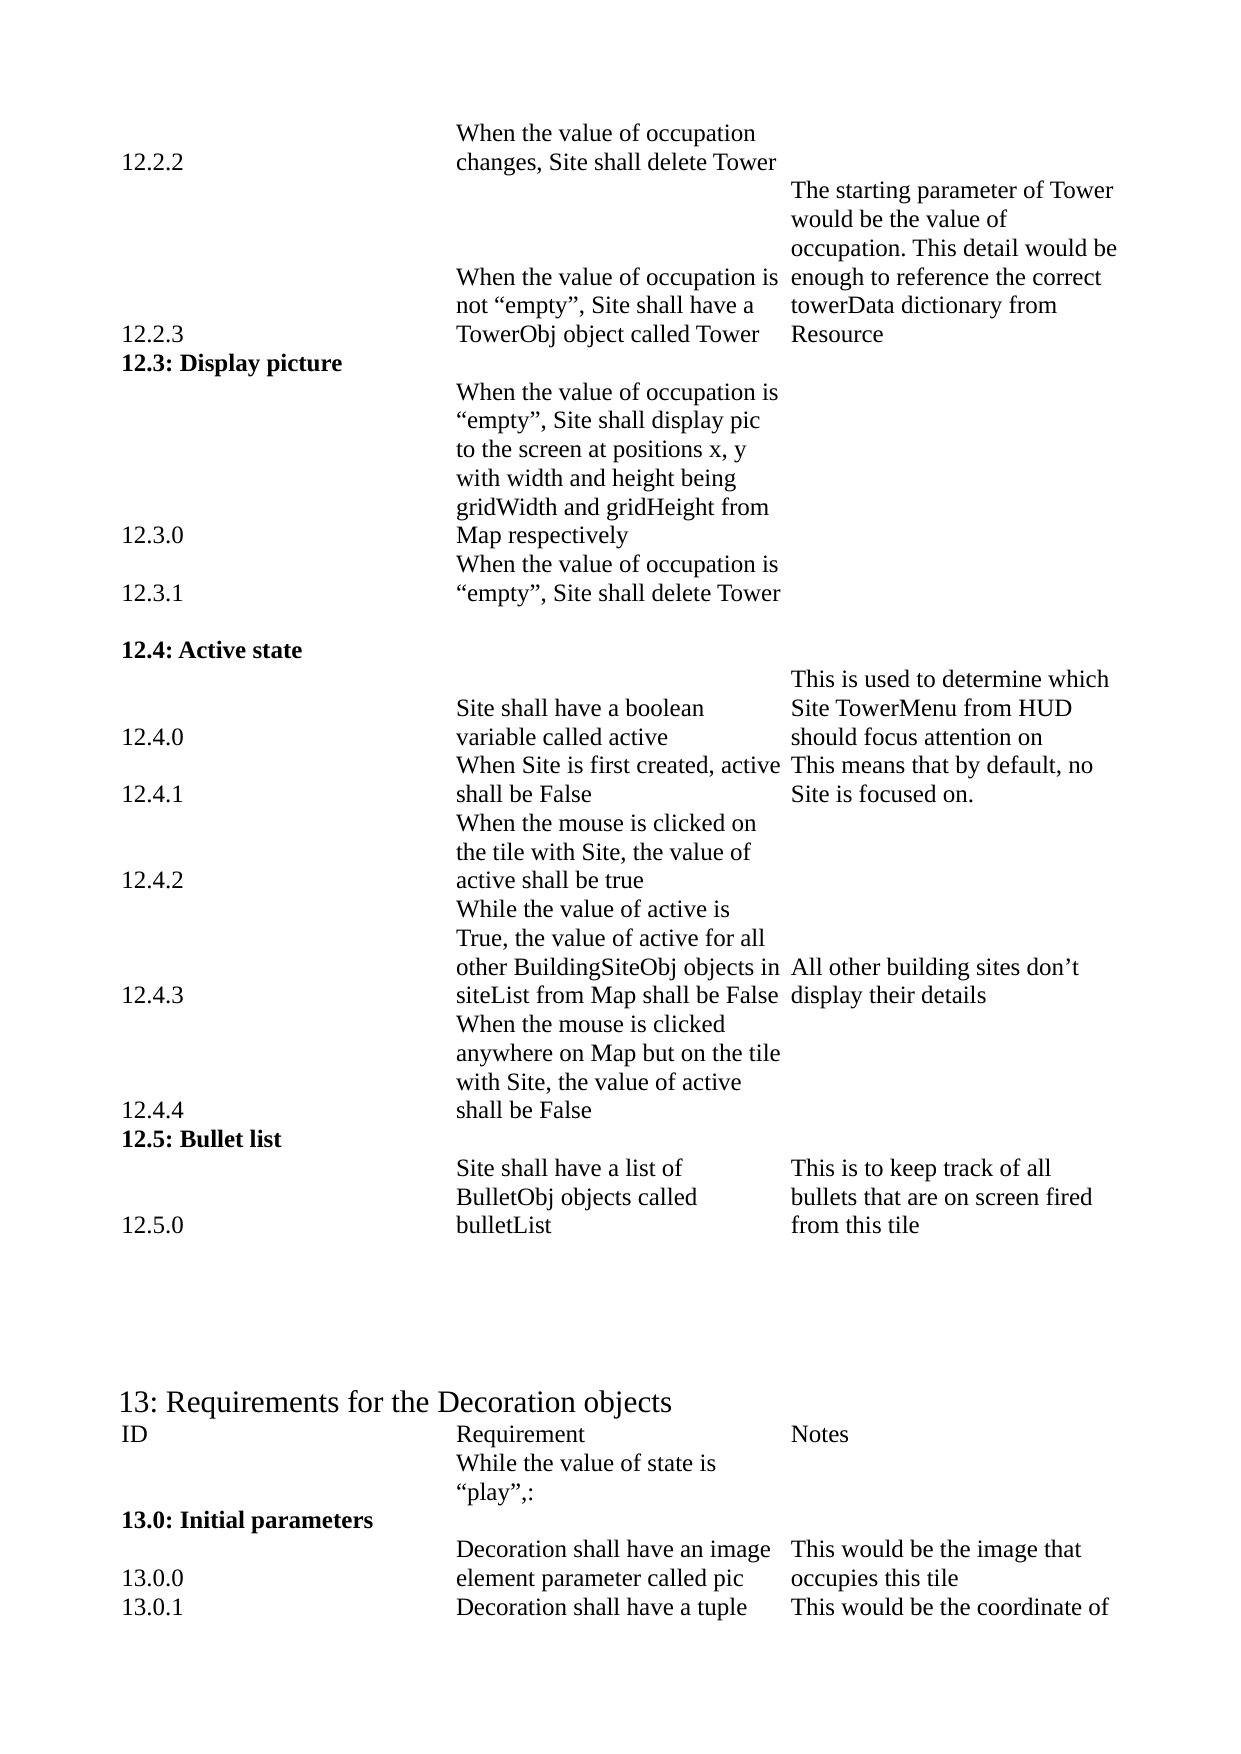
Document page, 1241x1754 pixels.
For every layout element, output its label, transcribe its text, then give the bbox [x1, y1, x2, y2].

table_cell [788, 549, 1122, 607]
table_cell 12.4: Active state [118, 607, 1122, 664]
table_header Requirement [453, 1419, 787, 1448]
table_cell While the value of active is True, the value of active for all other BuildingSiteObj objects in siteList from Map shall be False [453, 894, 787, 1009]
table_cell Decoration shall have a tuple [453, 1592, 787, 1620]
table_cell The starting parameter of Tower would be the value of occupation. This detail would be enough to reference the correct towerData dictionary from Resource [788, 176, 1122, 348]
table_cell While the value of state is “play”,: [453, 1448, 787, 1505]
table_cell 13.0.0 [118, 1534, 453, 1592]
table_cell Decoration shall have an image element parameter called pic [453, 1534, 787, 1592]
table_cell 12.4.1 [118, 751, 453, 808]
table_cell [788, 1448, 1122, 1505]
table_cell Site shall have a boolean variable called active [453, 664, 787, 751]
table_cell [788, 1009, 1122, 1124]
table_cell This is to keep track of all bullets that are on screen fired from this tile [788, 1153, 1122, 1239]
table_cell 12.3.1 [118, 549, 453, 607]
table_cell This means that by default, no Site is focused on. [788, 751, 1122, 808]
table_cell When the value of occupation is not “empty”, Site shall have a TowerObj object called Tower [453, 176, 787, 348]
table_cell 12.4.2 [118, 808, 453, 894]
table_cell 12.4.0 [118, 664, 453, 751]
table_cell 12.5: Bullet list [118, 1124, 1122, 1153]
table_cell When the value of occupation is “empty”, Site shall delete Tower [453, 549, 787, 607]
table_cell [118, 1448, 453, 1505]
table_cell When the mouse is clicked anywhere on Map but on the tile with Site, the value of active shall be False [453, 1009, 787, 1124]
table_cell 12.3.0 [118, 377, 453, 549]
table_cell When the value of occupation is “empty”, Site shall display pic to the screen at positions x, y with width and height being gridWidth and gridHeight from Map respectively [453, 377, 787, 549]
table_header Notes [788, 1419, 1122, 1448]
table_cell All other building sites don’t display their details [788, 894, 1122, 1009]
table_cell 12.2.2 [118, 118, 453, 176]
table_cell 13.0: Initial parameters [118, 1505, 1122, 1534]
text 13: Requirements for the Decoration objects [118, 1383, 1122, 1419]
table_cell This would be the image that occupies this tile [788, 1534, 1122, 1592]
table_cell This would be the coordinate of [788, 1592, 1122, 1620]
table_header ID [118, 1419, 453, 1448]
table_cell This is used to determine which Site TowerMenu from HUD should focus attention on [788, 664, 1122, 751]
table_cell [788, 808, 1122, 894]
table_cell Site shall have a list of BulletObj objects called bulletList [453, 1153, 787, 1239]
table_cell 12.4.3 [118, 894, 453, 1009]
table_cell 12.2.3 [118, 176, 453, 348]
table_cell When the value of occupation changes, Site shall delete Tower [453, 118, 787, 176]
table_cell [788, 377, 1122, 549]
table_cell 13.0.1 [118, 1592, 453, 1620]
table_cell 12.5.0 [118, 1153, 453, 1239]
table_cell When Site is first created, active shall be False [453, 751, 787, 808]
table_cell [788, 118, 1122, 176]
table_cell 12.3: Display picture [118, 348, 1122, 377]
table_cell 12.4.4 [118, 1009, 453, 1124]
table_cell When the mouse is clicked on the tile with Site, the value of active shall be true [453, 808, 787, 894]
